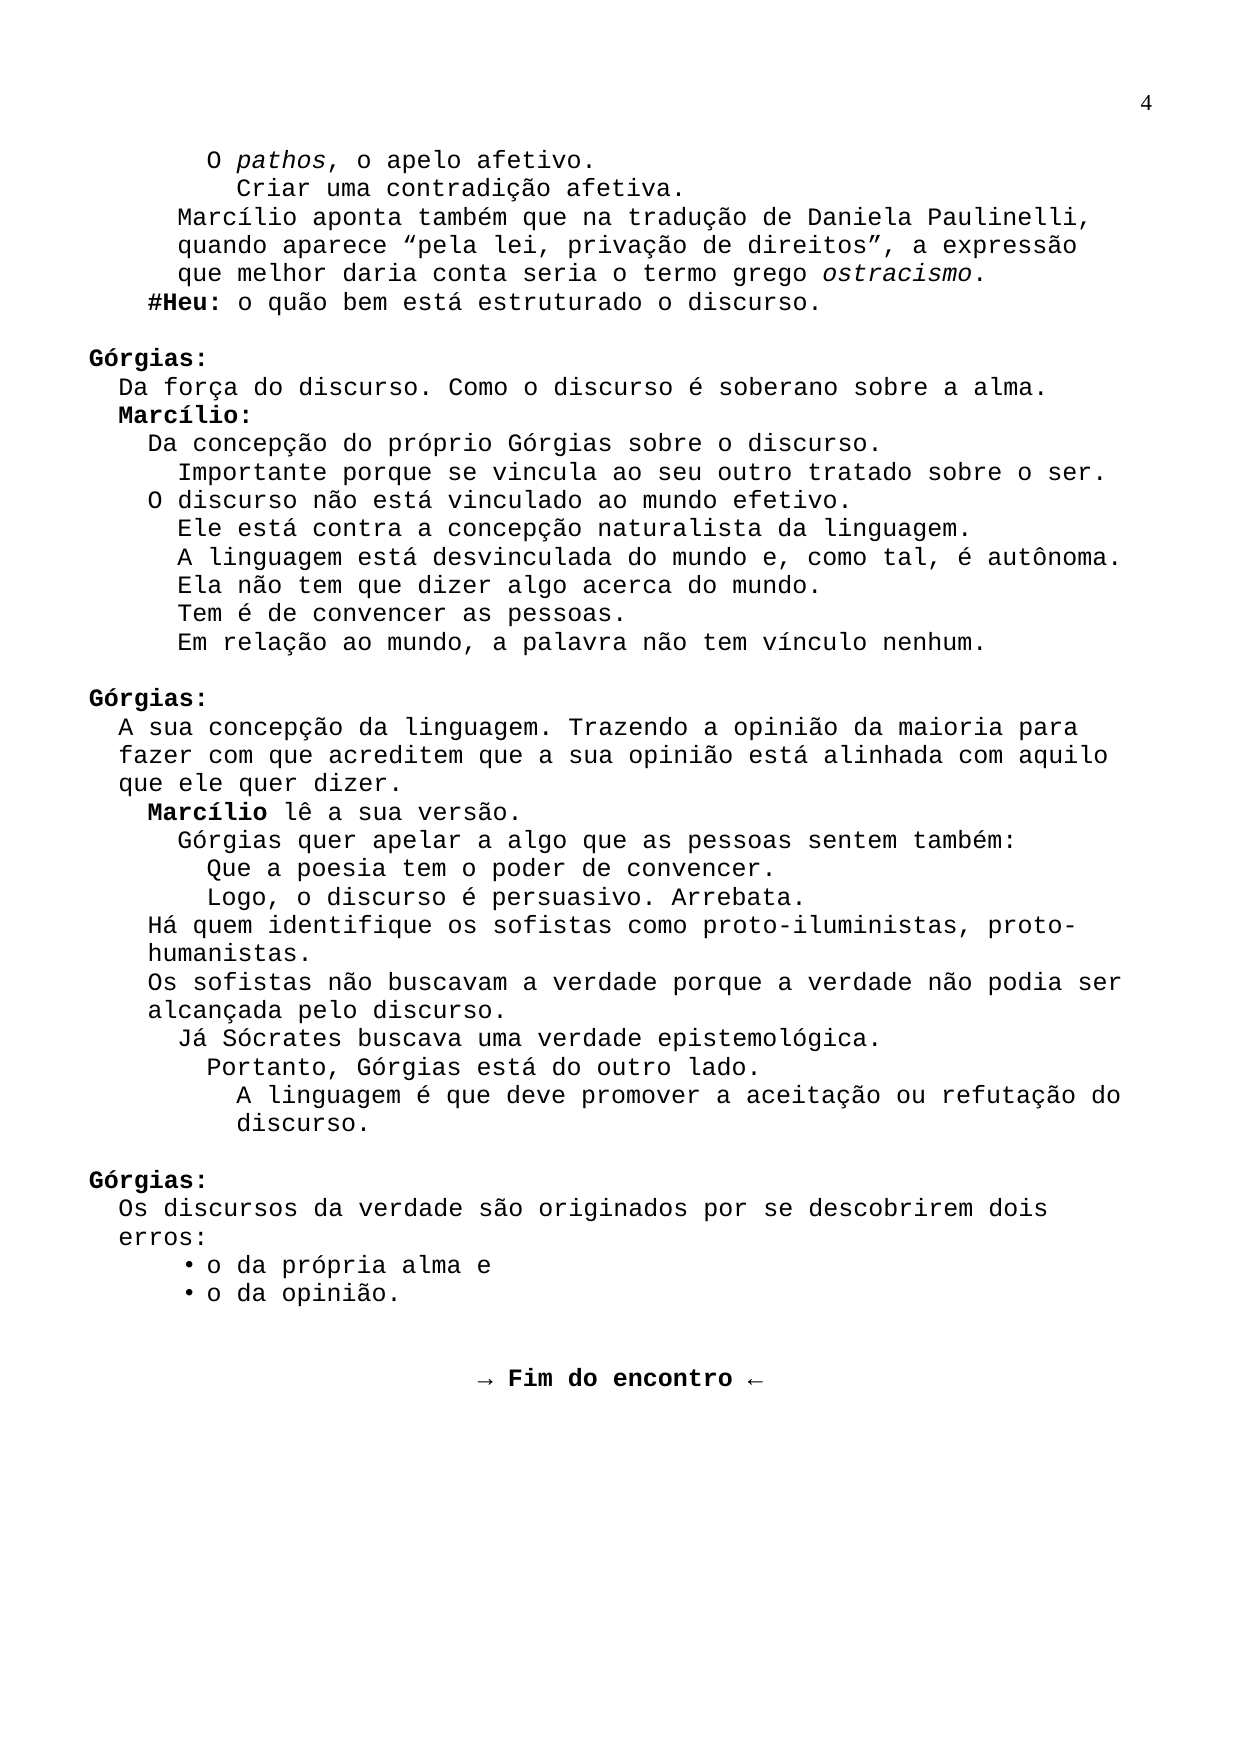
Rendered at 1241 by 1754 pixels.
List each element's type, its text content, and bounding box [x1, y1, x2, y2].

text Marcílio aponta também que na tradução de Daniela Paulinelli, quando aparece “pela lei, privação de direitos”, a expressão que melhor daria conta seria o termo grego ostracismo. [177, 204, 1152, 289]
text Logo, o discurso é persuasivo. Arrebata. [206, 884, 1152, 912]
text A sua concepção da linguagem. Trazendo a opinião da maioria para fazer com que acreditem que a sua opinião está alinhada com aquilo que ele quer dizer. [118, 714, 1152, 799]
text Tem é de convencer as pessoas. [177, 601, 1152, 629]
text Portanto, Górgias está do outro lado. [206, 1054, 1152, 1082]
text #Heu: o quão bem está estruturado o discurso. [147, 289, 1152, 317]
text Ela não tem que dizer algo acerca do mundo. [177, 572, 1152, 601]
text → Fim do encontro ← [88, 1366, 1152, 1394]
text Que a poesia tem o poder de convencer. [206, 856, 1152, 884]
text Em relação ao mundo, a palavra não tem vínculo nenhum. [177, 629, 1152, 657]
text Górgias: [88, 1167, 1152, 1196]
text Os sofistas não buscavam a verdade porque a verdade não podia ser alcançada pelo discurso. [147, 969, 1152, 1026]
text O pathos, o apelo afetivo. [206, 147, 1152, 176]
list o da opinião. [185, 1281, 1152, 1309]
text A linguagem é que deve promover a aceitação ou refutação do discurso. [236, 1082, 1152, 1139]
list o da própria alma e [185, 1252, 1152, 1281]
text Há quem identifique os sofistas como proto-iluministas, proto-humanistas. [147, 912, 1152, 969]
text Marcílio: [118, 402, 1152, 431]
text O discurso não está vinculado ao mundo efetivo. [147, 487, 1152, 516]
text Marcílio lê a sua versão. [147, 799, 1152, 827]
text Os discursos da verdade são originados por se descobrirem dois erros: [118, 1196, 1152, 1252]
text A linguagem está desvinculada do mundo e, como tal, é autônoma. [177, 544, 1152, 572]
text Importante porque se vincula ao seu outro tratado sobre o ser. [177, 459, 1152, 487]
text Da concepção do próprio Górgias sobre o discurso. [147, 431, 1152, 459]
text Ele está contra a concepção naturalista da linguagem. [177, 516, 1152, 544]
text Górgias: [88, 686, 1152, 714]
text Já Sócrates buscava uma verdade epistemológica. [177, 1026, 1152, 1054]
text Górgias: [88, 346, 1152, 374]
text Criar uma contradição afetiva. [236, 176, 1152, 204]
text Da força do discurso. Como o discurso é soberano sobre a alma. [118, 374, 1152, 402]
text Górgias quer apelar a algo que as pessoas sentem também: [177, 827, 1152, 856]
